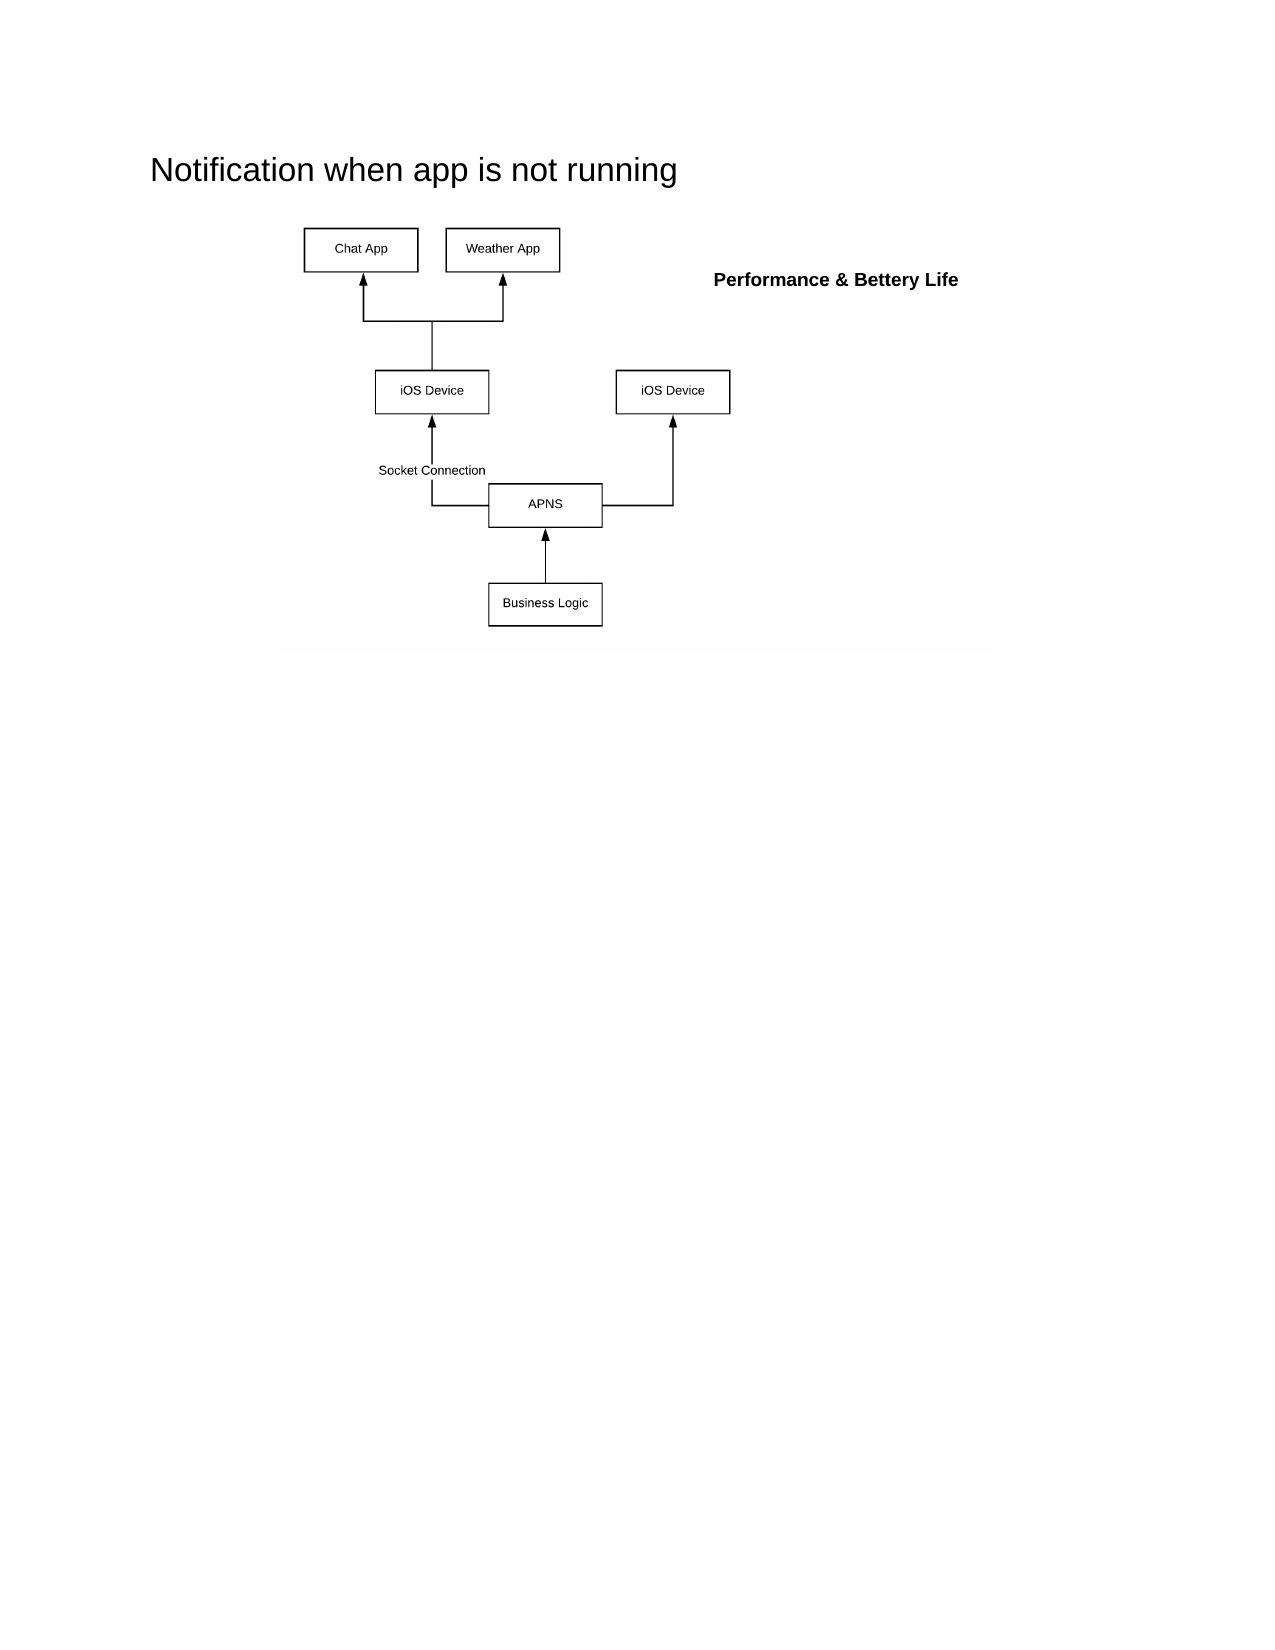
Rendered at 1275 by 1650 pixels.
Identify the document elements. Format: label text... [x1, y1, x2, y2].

picture [277, 201, 999, 654]
subtitle Notification when app is not running [150, 150, 1125, 188]
